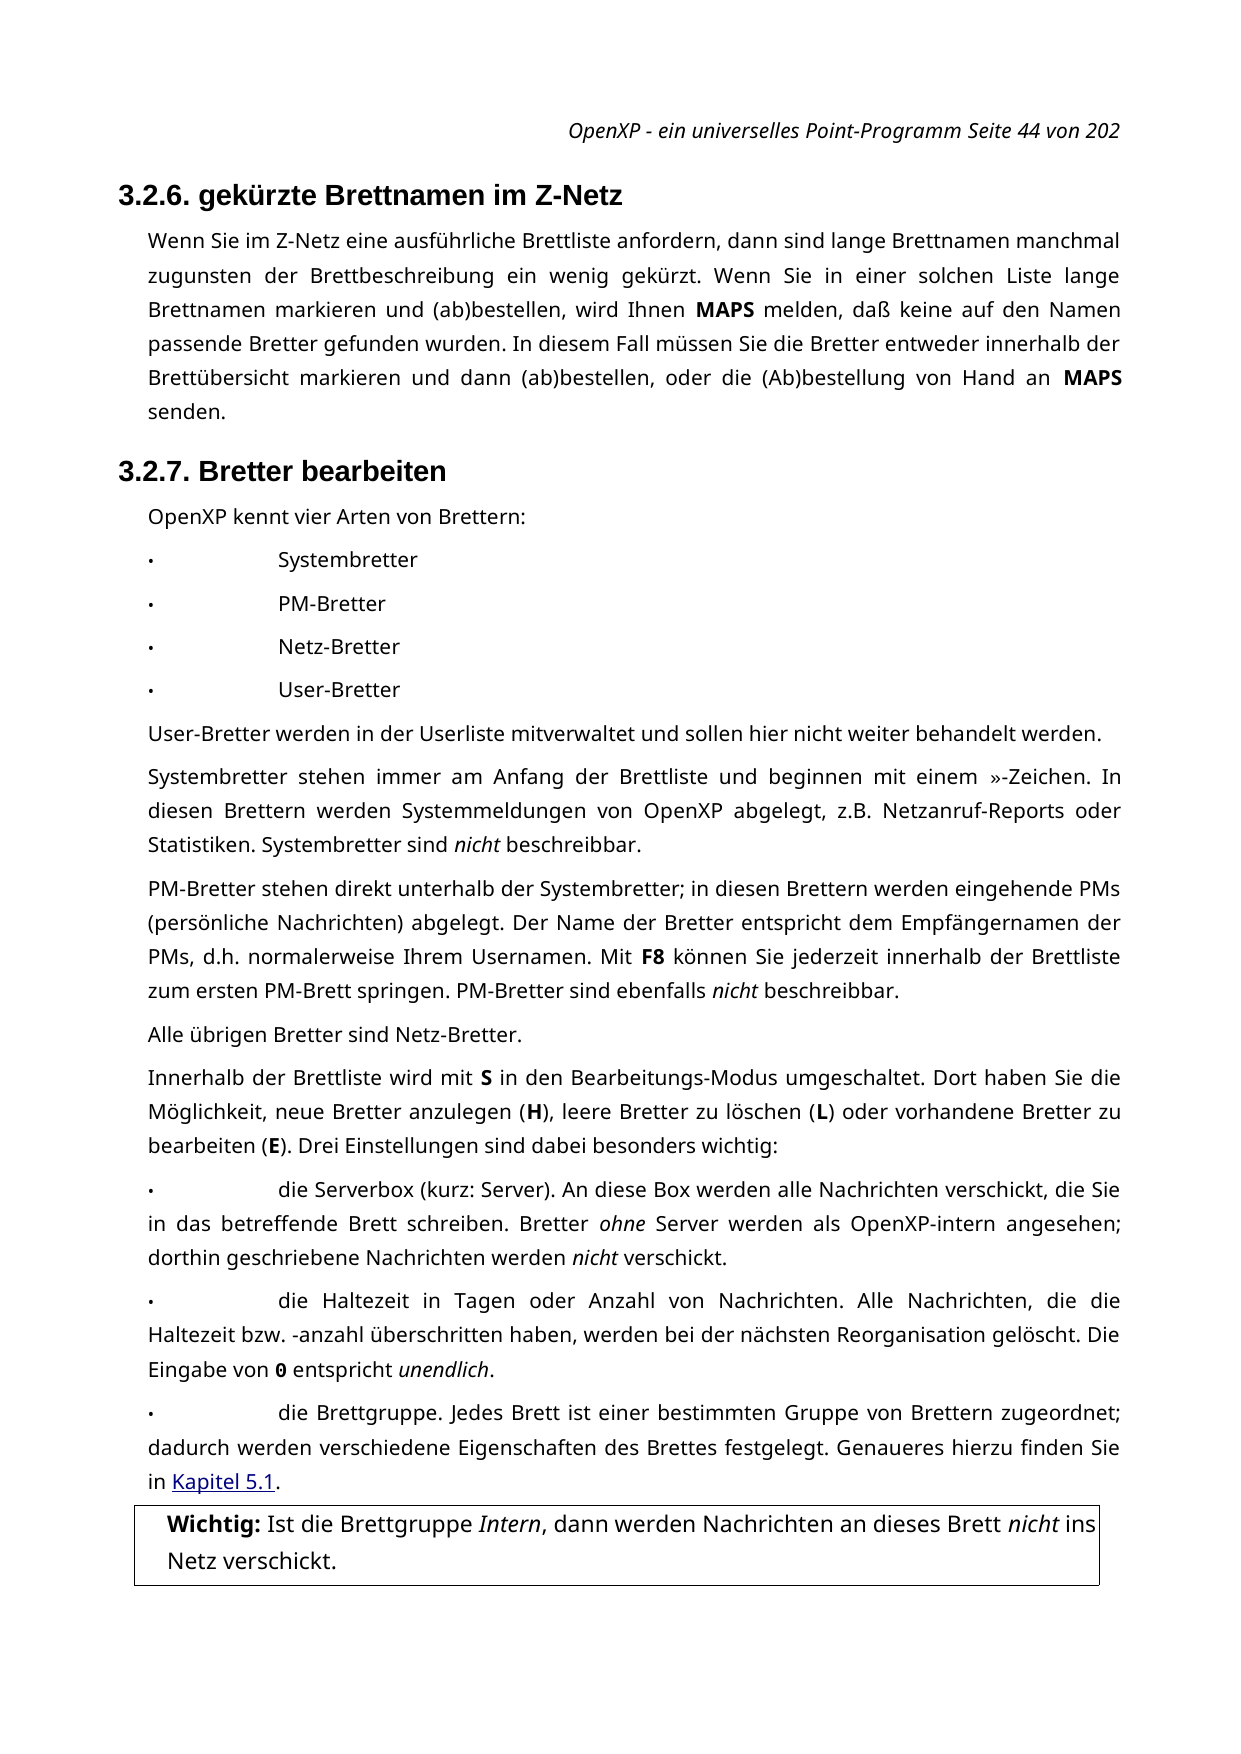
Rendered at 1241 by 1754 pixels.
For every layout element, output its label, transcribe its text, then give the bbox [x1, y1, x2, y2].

text Wichtig: Ist die Brettgruppe Intern, dann werden Nachrichten an dieses Brett nicht ins Netz verschickt. [167, 1507, 1096, 1576]
text Innerhalb der Brettliste wird mit S in den Bearbeitungs-Modus umgeschaltet. Dort haben Sie die Möglichkeit, neue Bretter anzulegen (H), leere Bretter zu löschen (L) oder vorhandene Bretter zu bearbeiten (E). Drei Einstellungen sind dabei besonders wichtig: [148, 1063, 1122, 1160]
subtitle 3.2.7. Bretter bearbeiten [118, 448, 1122, 487]
text Systembretter stehen immer am Anfang der Brettliste und beginnen mit einem »-Zeichen. In diesen Brettern werden Systemmeldungen von OpenXP abgelegt, z.B. Netzanruf-Reports oder Statistiken. Systembretter sind nicht beschreibbar. [148, 762, 1122, 859]
text OpenXP kennt vier Arten von Brettern: [148, 502, 1122, 531]
text • User-Bretter [148, 675, 1122, 704]
text • Systembretter [148, 545, 1122, 574]
text • die Serverbox (kurz: Server). An diese Box werden alle Nachrichten verschickt, die Sie in das betreffende Brett schreiben. Bretter ohne Server werden als OpenXP-intern angesehen; dorthin geschriebene Nachrichten werden nicht verschickt. [148, 1174, 1122, 1271]
text • PM-Bretter [148, 589, 1122, 617]
subtitle 3.2.6. gekürzte Brettnamen im Z-Netz [118, 173, 1122, 212]
text Alle übrigen Bretter sind Netz-Bretter. [148, 1019, 1122, 1048]
text • die Haltezeit in Tagen oder Anzahl von Nachrichten. Alle Nachrichten, die die Haltezeit bzw. -anzahl überschritten haben, werden bei der nächsten Reorganisation gelöscht. Die Eingabe von 0 entspricht unendlich. [148, 1286, 1122, 1383]
text • die Brettgruppe. Jedes Brett ist einer bestimmten Gruppe von Brettern zugeordnet; dadurch werden verschiedene Eigenschaften des Brettes festgelegt. Genaueres hierzu finden Sie in Kapitel 5.1. [148, 1398, 1122, 1495]
text User-Bretter werden in der Userliste mitverwaltet und sollen hier nicht weiter behandelt werden. [148, 719, 1122, 747]
text [135, 1506, 1099, 1585]
text PM-Bretter stehen direkt unterhalb der Systembretter; in diesen Brettern werden eingehende PMs (persönliche Nachrichten) abgelegt. Der Name der Bretter entspricht dem Empfängernamen der PMs, d.h. normalerweise Ihrem Usernamen. Mit F8 können Sie jederzeit innerhalb der Brettliste zum ersten PM-Brett springen. PM-Bretter sind ebenfalls nicht beschreibbar. [148, 874, 1122, 1005]
text Wenn Sie im Z-Netz eine ausführliche Brettliste anfordern, dann sind lange Brettnamen manchmal zugunsten der Brettbeschreibung ein wenig gekürzt. Wenn Sie in einer solchen Liste lange Brettnamen markieren und (ab)bestellen, wird Ihnen MAPS melden, daß keine auf den Namen passende Bretter gefunden wurden. In diesem Fall müssen Sie die Bretter entweder innerhalb der Brettübersicht markieren und dann (ab)bestellen, oder die (Ab)bestellung von Hand an MAPS senden. [148, 226, 1122, 426]
text • Netz-Bretter [148, 632, 1122, 661]
